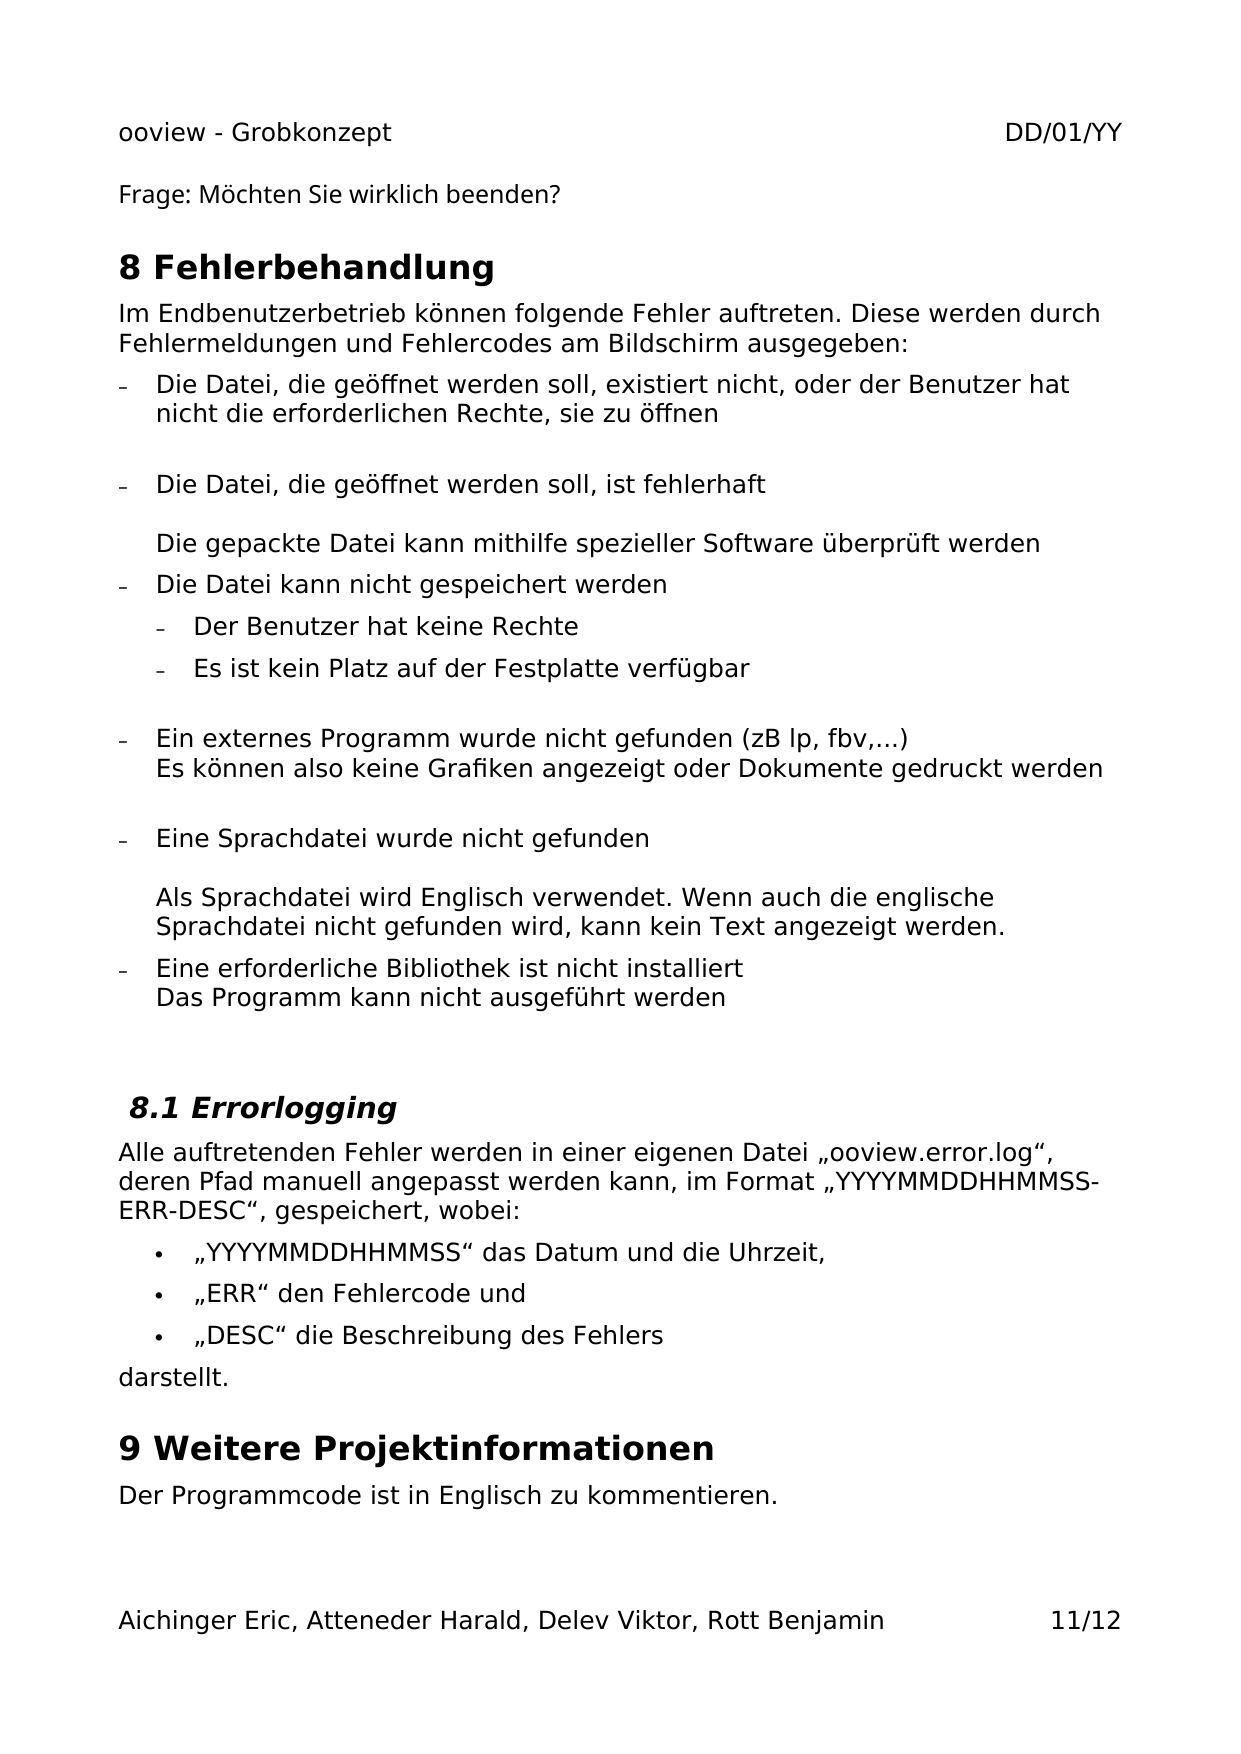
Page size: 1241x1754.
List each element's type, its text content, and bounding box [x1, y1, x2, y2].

subtitle Fehlerbehandlung [118, 248, 1122, 287]
text Im Endbenutzerbetrieb können folgende Fehler auftreten. Diese werden durch Fehlermeldungen und Fehlercodes am Bildschirm ausgegeben: [118, 300, 1122, 358]
list „DESC“ die Beschreibung des Fehlers [156, 1321, 1122, 1350]
subtitle Errorlogging [118, 1091, 1122, 1125]
text darstellt. [118, 1363, 1122, 1392]
list Die Datei, die geöffnet werden soll, ist fehlerhaft Die gepackte Datei kann mithilfe spezieller Software überprüft werden [118, 471, 1122, 558]
list Die Datei kann nicht gespeichert werden [118, 571, 1122, 600]
list Der Benutzer hat keine Rechte [156, 612, 1122, 641]
subtitle Weitere Projektinformationen [118, 1429, 1122, 1468]
text Der Programmcode ist in Englisch zu kommentieren. [118, 1481, 1122, 1510]
list Ein externes Programm wurde nicht gefunden (zB lp, fbv,...) Es können also keine Grafiken angezeigt oder Dokumente gedruckt werden [118, 725, 1122, 812]
list Die Datei, die geöffnet werden soll, existiert nicht, oder der Benutzer hat nicht die erforderlichen Rechte, sie zu öffnen [118, 371, 1122, 458]
list „YYYYMMDDHHMMSS“ das Datum und die Uhrzeit, [156, 1238, 1122, 1267]
text Alle auftretenden Fehler werden in einer eigenen Datei „ooview.error.log“, deren Pfad manuell angepasst werden kann, im Format „YYYYMMDDHHMMSS-ERR-DESC“, gespeichert, wobei: [118, 1138, 1122, 1225]
text Frage: Möchten Sie wirklich beenden? [118, 177, 1122, 211]
list Eine Sprachdatei wurde nicht gefunden Als Sprachdatei wird Englisch verwendet. Wenn auch die englische Sprachdatei nicht gefunden wird, kann kein Text angezeigt werden. [118, 825, 1122, 941]
list Eine erforderliche Bibliothek ist nicht installiert Das Programm kann nicht ausgeführt werden [118, 954, 1122, 1012]
list Es ist kein Platz auf der Festplatte verfügbar [156, 654, 1122, 712]
list „ERR“ den Fehlercode und [156, 1279, 1122, 1309]
